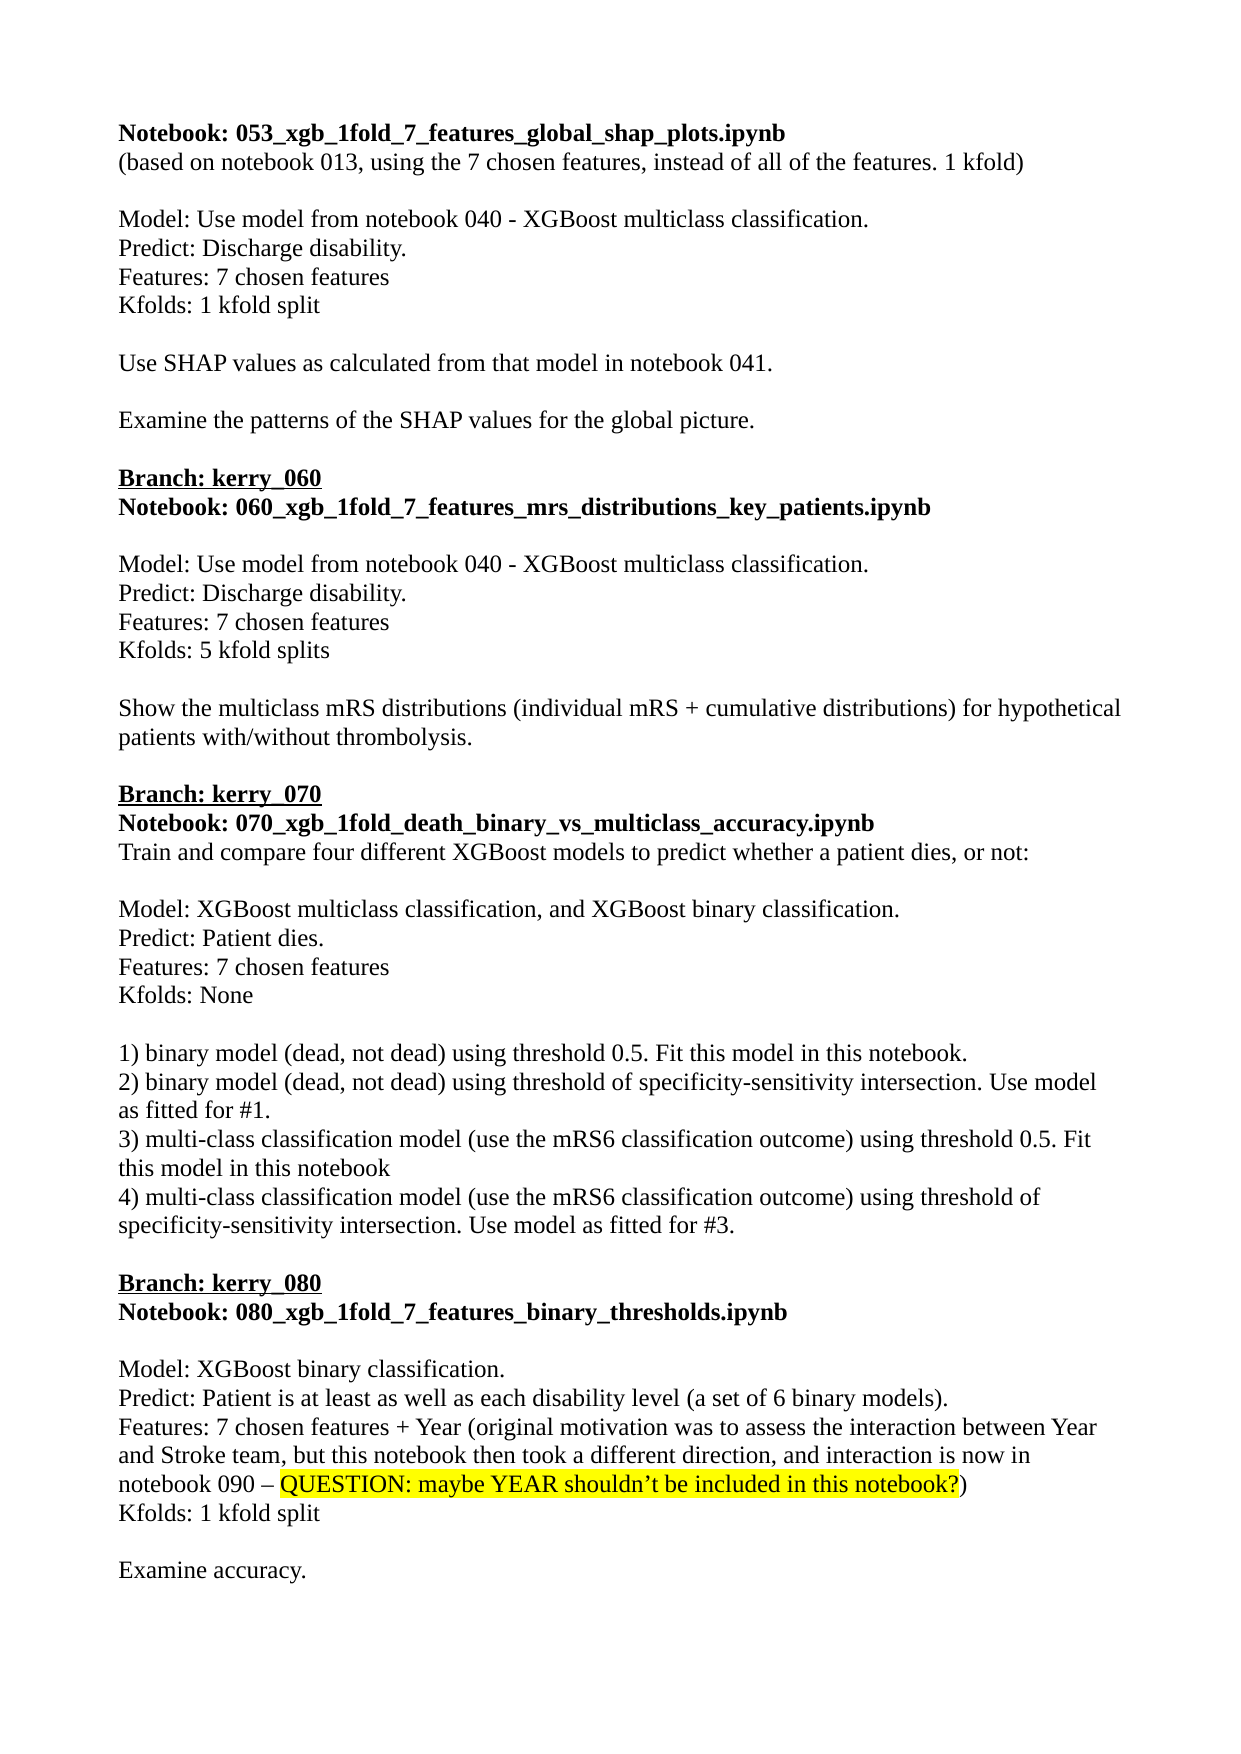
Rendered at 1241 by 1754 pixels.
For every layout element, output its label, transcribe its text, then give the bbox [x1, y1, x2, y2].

text Model: Use model from notebook 040 - XGBoost multiclass classification. [118, 549, 1122, 578]
text Kfolds: 1 kfold split [118, 1498, 1122, 1527]
text 4) multi-class classification model (use the mRS6 classification outcome) using threshold of specificity-sensitivity intersection. Use model as fitted for #3. [118, 1182, 1122, 1239]
text Kfolds: 1 kfold split [118, 291, 1122, 319]
text Kfolds: 5 kfold splits [118, 636, 1122, 664]
text Predict: Patient is at least as well as each disability level (a set of 6 binary models). [118, 1383, 1122, 1412]
text Predict: Discharge disability. [118, 233, 1122, 262]
text Model: Use model from notebook 040 - XGBoost multiclass classification. [118, 204, 1122, 233]
text (based on notebook 013, using the 7 chosen features, instead of all of the features. 1 kfold) [118, 147, 1122, 176]
text Notebook: 053_xgb_1fold_7_features_global_shap_plots.ipynb [118, 118, 1122, 147]
text Features: 7 chosen features [118, 952, 1122, 981]
text Features: 7 chosen features + Year (original motivation was to assess the interaction between Year and Stroke team, but this notebook then took a different direction, and interaction is now in notebook 090 – QUESTION: maybe YEAR shouldn’t be included in this notebook?) [118, 1412, 1122, 1498]
text Predict: Discharge disability. [118, 578, 1122, 607]
text 1) binary model (dead, not dead) using threshold 0.5. Fit this model in this notebook. [118, 1038, 1122, 1067]
text Predict: Patient dies. [118, 923, 1122, 952]
text Features: 7 chosen features [118, 262, 1122, 291]
text Model: XGBoost binary classification. [118, 1354, 1122, 1383]
text Show the multiclass mRS distributions (individual mRS + cumulative distributions) for hypothetical patients with/without thrombolysis. [118, 693, 1122, 751]
text Notebook: 080_xgb_1fold_7_features_binary_thresholds.ipynb [118, 1297, 1122, 1326]
text 3) multi-class classification model (use the mRS6 classification outcome) using threshold 0.5. Fit this model in this notebook [118, 1124, 1122, 1182]
text Branch: kerry_070 [118, 779, 1122, 808]
text Kfolds: None [118, 981, 1122, 1009]
text Examine accuracy. [118, 1556, 1122, 1584]
text Train and compare four different XGBoost models to predict whether a patient dies, or not: [118, 837, 1122, 866]
text Notebook: 060_xgb_1fold_7_features_mrs_distributions_key_patients.ipynb [118, 492, 1122, 521]
text Branch: kerry_080 [118, 1268, 1122, 1297]
text Notebook: 070_xgb_1fold_death_binary_vs_multiclass_accuracy.ipynb [118, 808, 1122, 837]
text Model: XGBoost multiclass classification, and XGBoost binary classification. [118, 894, 1122, 923]
text Features: 7 chosen features [118, 607, 1122, 636]
text Examine the patterns of the SHAP values for the global picture. [118, 406, 1122, 434]
text 2) binary model (dead, not dead) using threshold of specificity-sensitivity intersection. Use model as fitted for #1. [118, 1067, 1122, 1124]
text Use SHAP values as calculated from that model in notebook 041. [118, 348, 1122, 377]
text Branch: kerry_060 [118, 463, 1122, 492]
